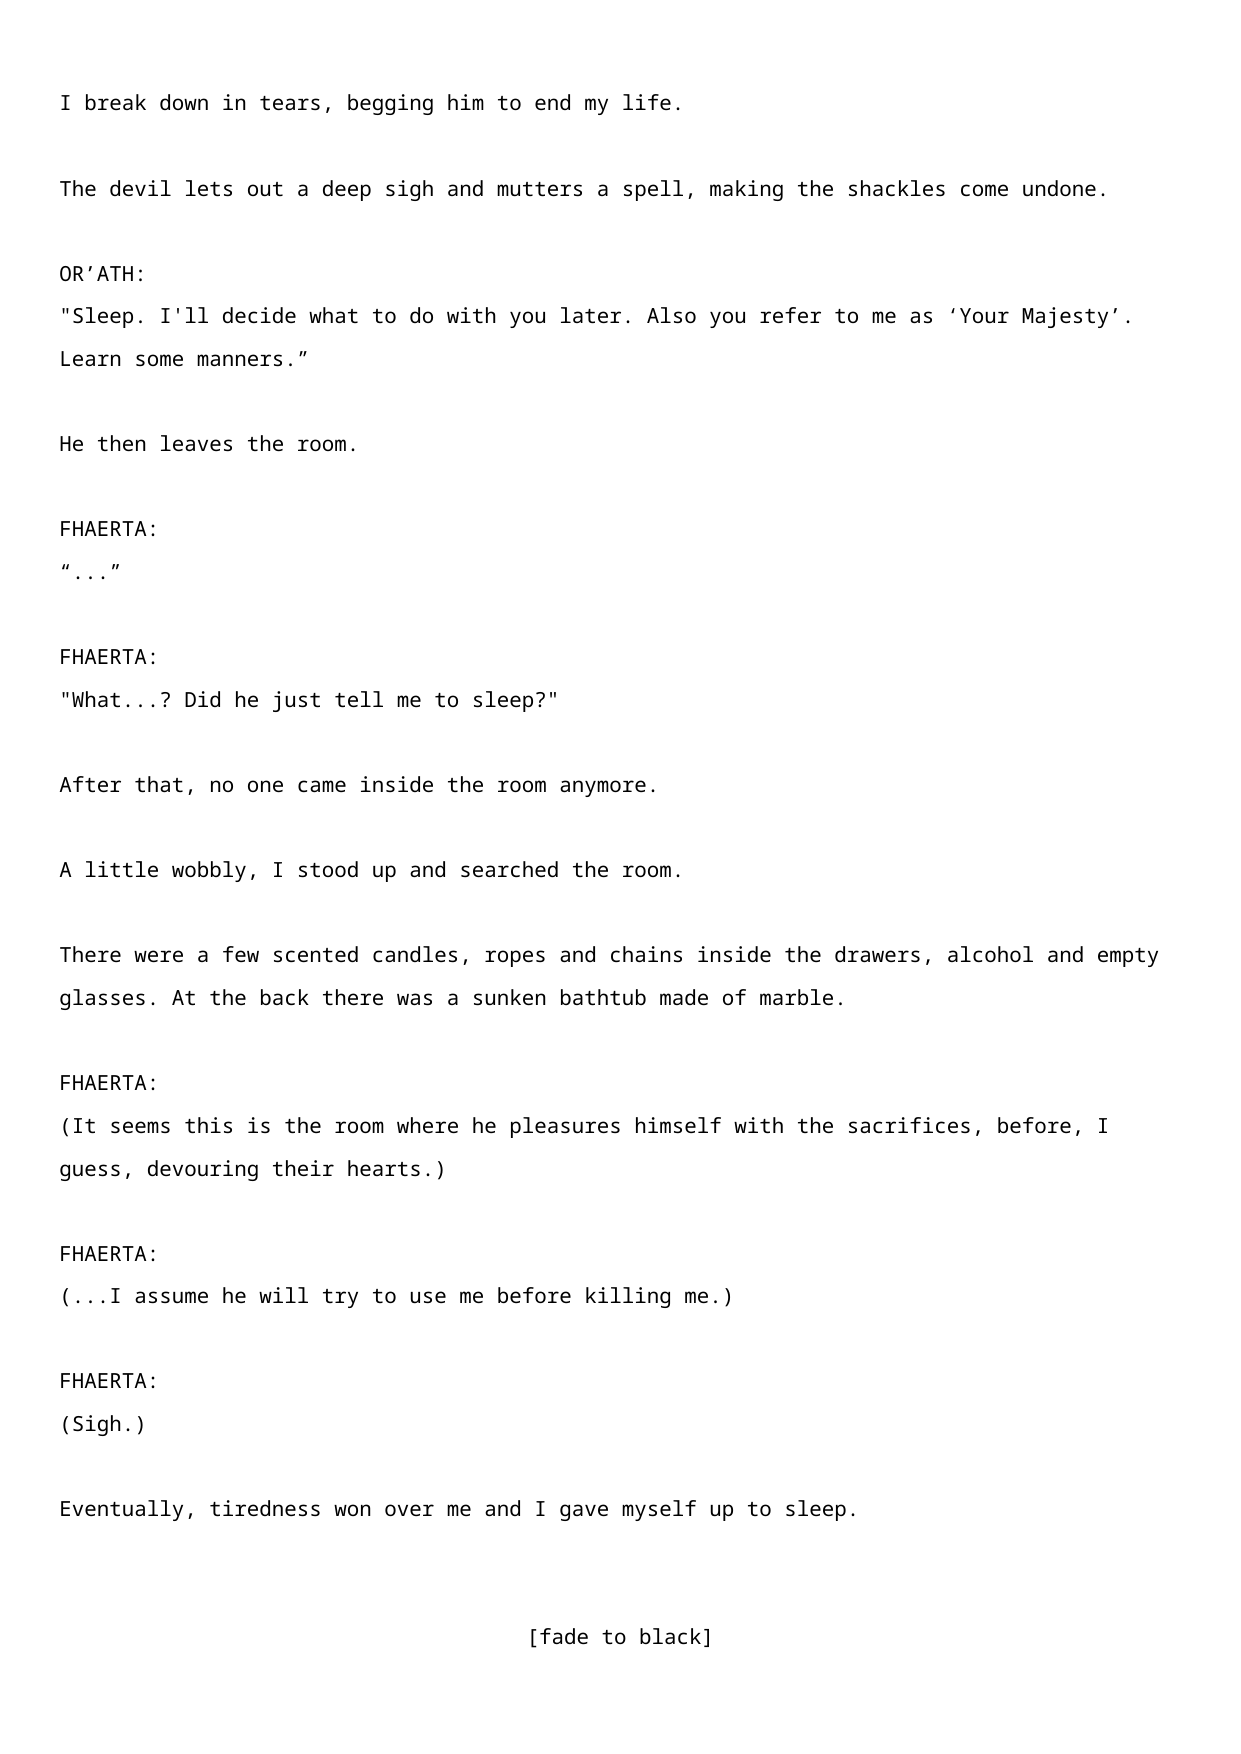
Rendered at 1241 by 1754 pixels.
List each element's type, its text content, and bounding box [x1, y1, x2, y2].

text FHAERTA: [59, 1068, 1181, 1097]
text FHAERTA: [59, 642, 1181, 671]
text He then leaves the room. [59, 429, 1181, 458]
text (Sigh.) [59, 1409, 1181, 1438]
text OR’ATH: [59, 259, 1181, 287]
text A little wobbly, I stood up and searched the room. [59, 855, 1181, 884]
text (...I assume he will try to use me before killing me.) [59, 1281, 1181, 1310]
text "What...? Did he just tell me to sleep?" [59, 685, 1181, 713]
text "Sleep. I'll decide what to do with you later. Also you refer to me as ‘Your Majesty’. Learn some manners.” [59, 302, 1181, 373]
text FHAERTA: [59, 1367, 1181, 1395]
text FHAERTA: [59, 514, 1181, 543]
text [fade to black] [59, 1622, 1181, 1651]
text The devil lets out a deep sigh and mutters a spell, making the shackles come undone. [59, 174, 1181, 202]
text (It seems this is the room where he pleasures himself with the sacrifices, before, I guess, devouring their hearts.) [59, 1111, 1181, 1182]
text There were a few scented candles, ropes and chains inside the drawers, alcohol and empty glasses. At the back there was a sunken bathtub made of marble. [59, 941, 1181, 1012]
text After that, no one came inside the room anymore. [59, 770, 1181, 799]
text FHAERTA: [59, 1239, 1181, 1267]
text “...” [59, 557, 1181, 586]
text I break down in tears, begging him to end my life. [59, 88, 1181, 117]
text Eventually, tiredness won over me and I gave myself up to sleep. [59, 1494, 1181, 1523]
